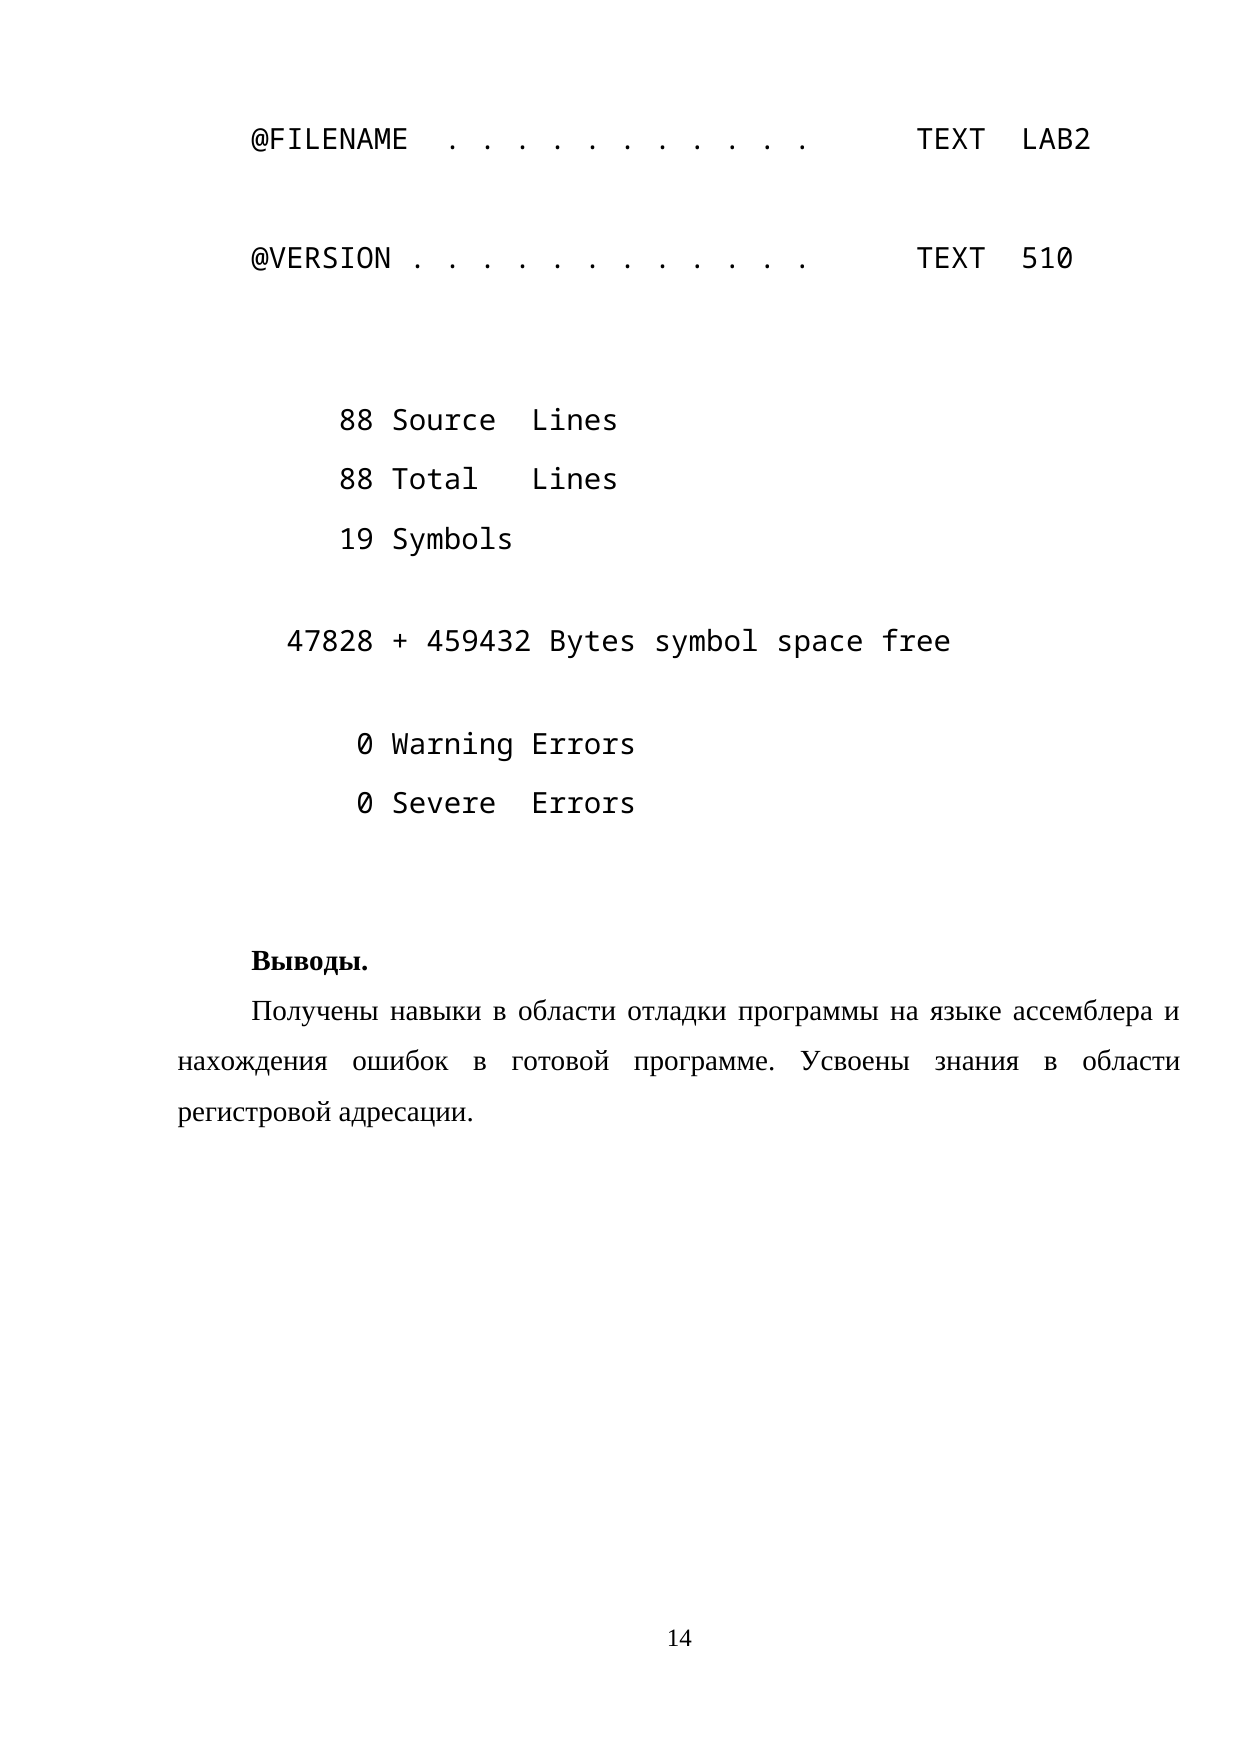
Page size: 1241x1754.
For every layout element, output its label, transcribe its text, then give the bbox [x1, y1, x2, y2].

text 0 Warning Errors [177, 723, 1181, 763]
text 47828 + 459432 Bytes symbol space free [177, 621, 1181, 660]
text @FILENAME . . . . . . . . . . . TEXT LAB2 [177, 118, 1181, 217]
text Выводы. [177, 943, 1181, 976]
text 88 Total Lines [177, 459, 1181, 498]
text 88 Source Lines [177, 399, 1181, 439]
text @VERSION . . . . . . . . . . . . TEXT 510 [177, 237, 1181, 336]
text 19 Symbols [177, 518, 1181, 558]
text 0 Severe Errors [177, 783, 1181, 822]
text Получены навыки в области отладки программы на языке ассемблера и нахождения ошибок в готовой программе. Усвоены знания в области регистровой адресации. [177, 993, 1181, 1127]
